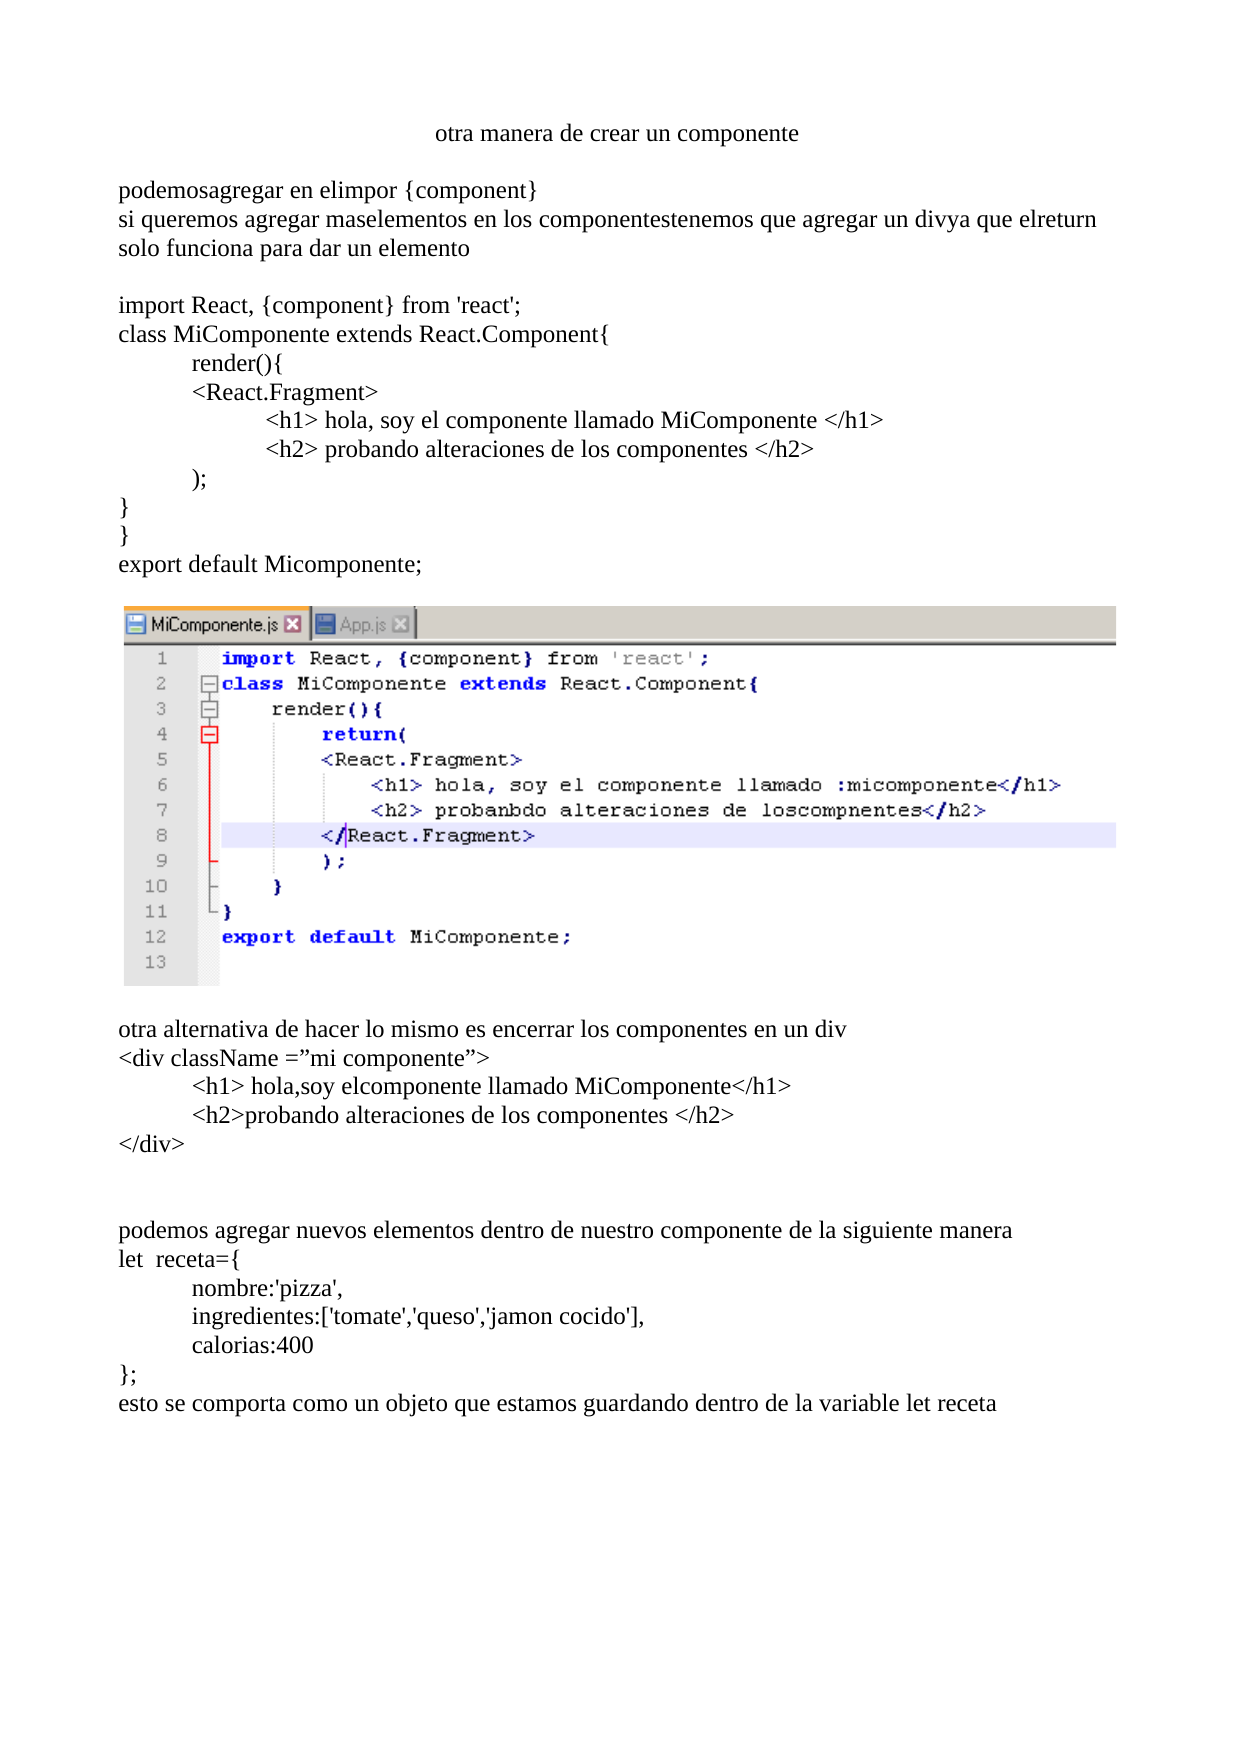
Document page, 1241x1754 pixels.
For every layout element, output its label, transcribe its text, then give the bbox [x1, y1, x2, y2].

text let receta={ [118, 1244, 1122, 1273]
text nombre:'pizza', [118, 1273, 1122, 1301]
text export default Micomponente; [118, 549, 1122, 578]
text esto se comporta como un objeto que estamos guardando dentro de la variable let receta [118, 1388, 1122, 1416]
text }; [118, 1359, 1122, 1388]
text podemos agregar nuevos elementos dentro de nuestro componente de la siguiente manera [118, 1215, 1122, 1244]
text </div> [118, 1129, 1122, 1158]
text } [118, 521, 1122, 549]
text } [118, 492, 1122, 521]
text <React.Fragment> [118, 377, 1122, 406]
text calorias:400 [118, 1330, 1122, 1359]
text <h2>probando alteraciones de los componentes </h2> [118, 1100, 1122, 1129]
text <h2> probando alteraciones de los componentes </h2> [118, 434, 1122, 463]
text <h1> hola, soy el componente llamado MiComponente </h1> [118, 406, 1122, 434]
text ); [118, 463, 1122, 492]
text <h1> hola,soy elcomponente llamado MiComponente</h1> [118, 1071, 1122, 1100]
text <div className =”mi componente”> [118, 1043, 1122, 1071]
text render(){ [118, 348, 1122, 377]
text otra alternativa de hacer lo mismo es encerrar los componentes en un div [118, 1014, 1122, 1043]
text ingredientes:['tomate','queso','jamon cocido'], [118, 1301, 1122, 1330]
text import React, {component} from 'react'; [118, 291, 1122, 319]
text otra manera de crear un componente [118, 118, 1122, 147]
text podemosagregar en elimpor {component} [118, 176, 1122, 204]
text class MiComponente extends React.Component{ [118, 319, 1122, 348]
text si queremos agregar maselementos en los componentestenemos que agregar un divya que elreturn solo funciona para dar un elemento [118, 204, 1122, 262]
